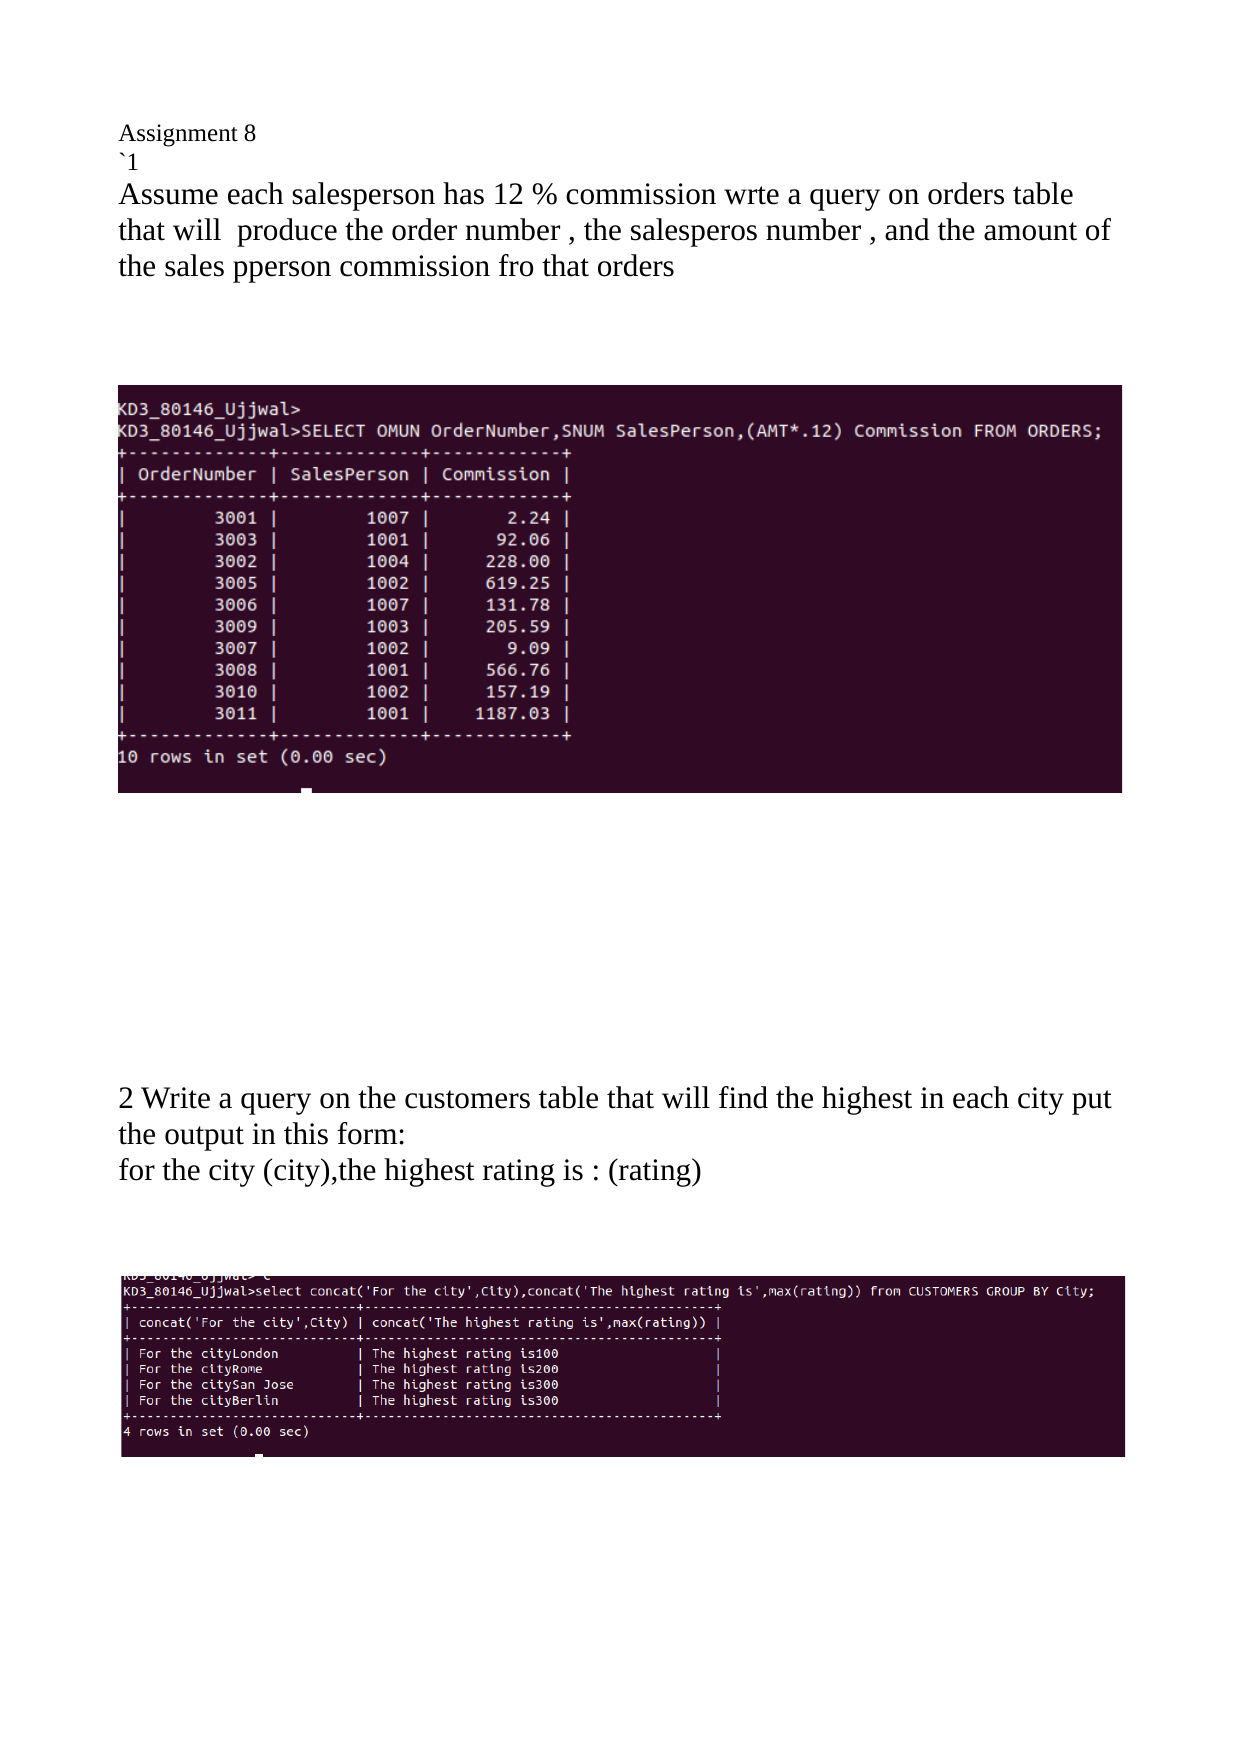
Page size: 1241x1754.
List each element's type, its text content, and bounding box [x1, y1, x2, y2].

text for the city (city),the highest rating is : (rating) [118, 1152, 1122, 1187]
text Assume each salesperson has 12 % commission wrte a query on orders table that will produce the order number , the salesperos number , and the amount of the sales pperson commission fro that orders [118, 176, 1122, 283]
picture [118, 385, 1123, 793]
text Assignment 8 [118, 118, 1122, 147]
text `1 [118, 147, 1122, 176]
text 2 Write a query on the customers table that will find the highest in each city put the output in this form: [118, 1080, 1122, 1152]
picture [121, 1276, 1126, 1457]
